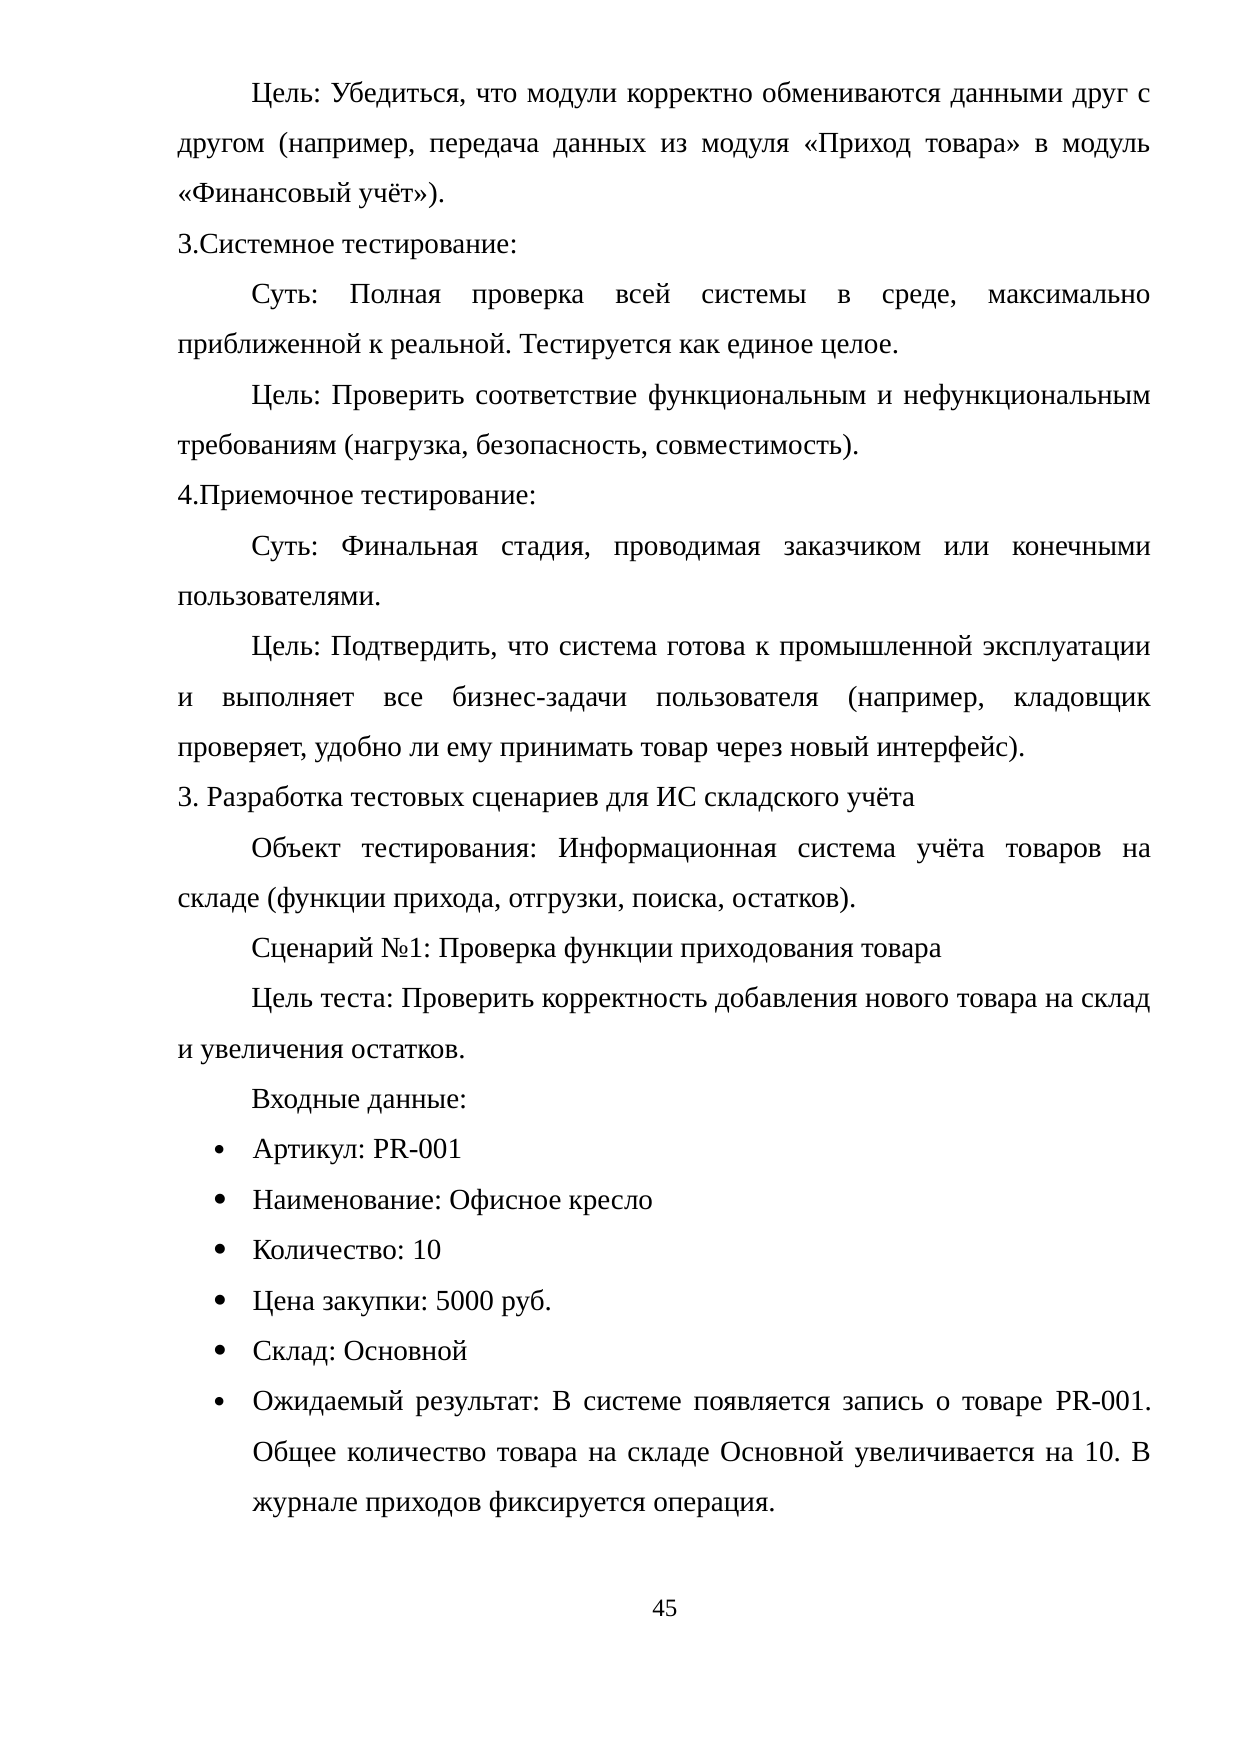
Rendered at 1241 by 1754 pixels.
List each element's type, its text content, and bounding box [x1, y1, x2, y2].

text Цель: Убедиться, что модули корректно обмениваются данными друг с другом (например, передача данных из модуля «Приход товара» в модуль «Финансовый учёт»). [177, 75, 1152, 209]
text Сценарий №1: Проверка функции приходования товара [177, 930, 1152, 964]
text Объект тестирования: Информационная система учёта товаров на складе (функции прихода, отгрузки, поиска, остатков). [177, 830, 1152, 913]
text Суть: Финальная стадия, проводимая заказчиком или конечными пользователями. [177, 528, 1152, 612]
text Суть: Полная проверка всей системы в среде, максимально приближенной к реальной. Тестируется как единое целое. [177, 276, 1152, 360]
list Количество: 10 [215, 1232, 1152, 1266]
list Склад: Основной [215, 1333, 1152, 1367]
text Входные данные: [177, 1081, 1152, 1115]
list Артикул: PR-001 [215, 1132, 1152, 1165]
list Наименование: Офисное кресло [215, 1182, 1152, 1216]
list Цена закупки: 5000 руб. [215, 1283, 1152, 1316]
text Цель: Подтвердить, что система готова к промышленной эксплуатации и выполняет все бизнес-задачи пользователя (например, кладовщик проверяет, удобно ли ему принимать товар через новый интерфейс). [177, 628, 1152, 763]
text Цель теста: Проверить корректность добавления нового товара на склад и увеличения остатков. [177, 981, 1152, 1064]
text 4.Приемочное тестирование: [177, 477, 1152, 511]
text Цель: Проверить соответствие функциональным и нефункциональным требованиям (нагрузка, безопасность, совместимость). [177, 377, 1152, 461]
text 3. Разработка тестовых сценариев для ИС складского учёта [177, 779, 1152, 813]
text 3.Системное тестирование: [177, 226, 1152, 259]
list Ожидаемый результат: В системе появляется запись о товаре PR-001. Общее количество товара на складе Основной увеличивается на 10. В журнале приходов фиксируется операция. [215, 1383, 1152, 1518]
